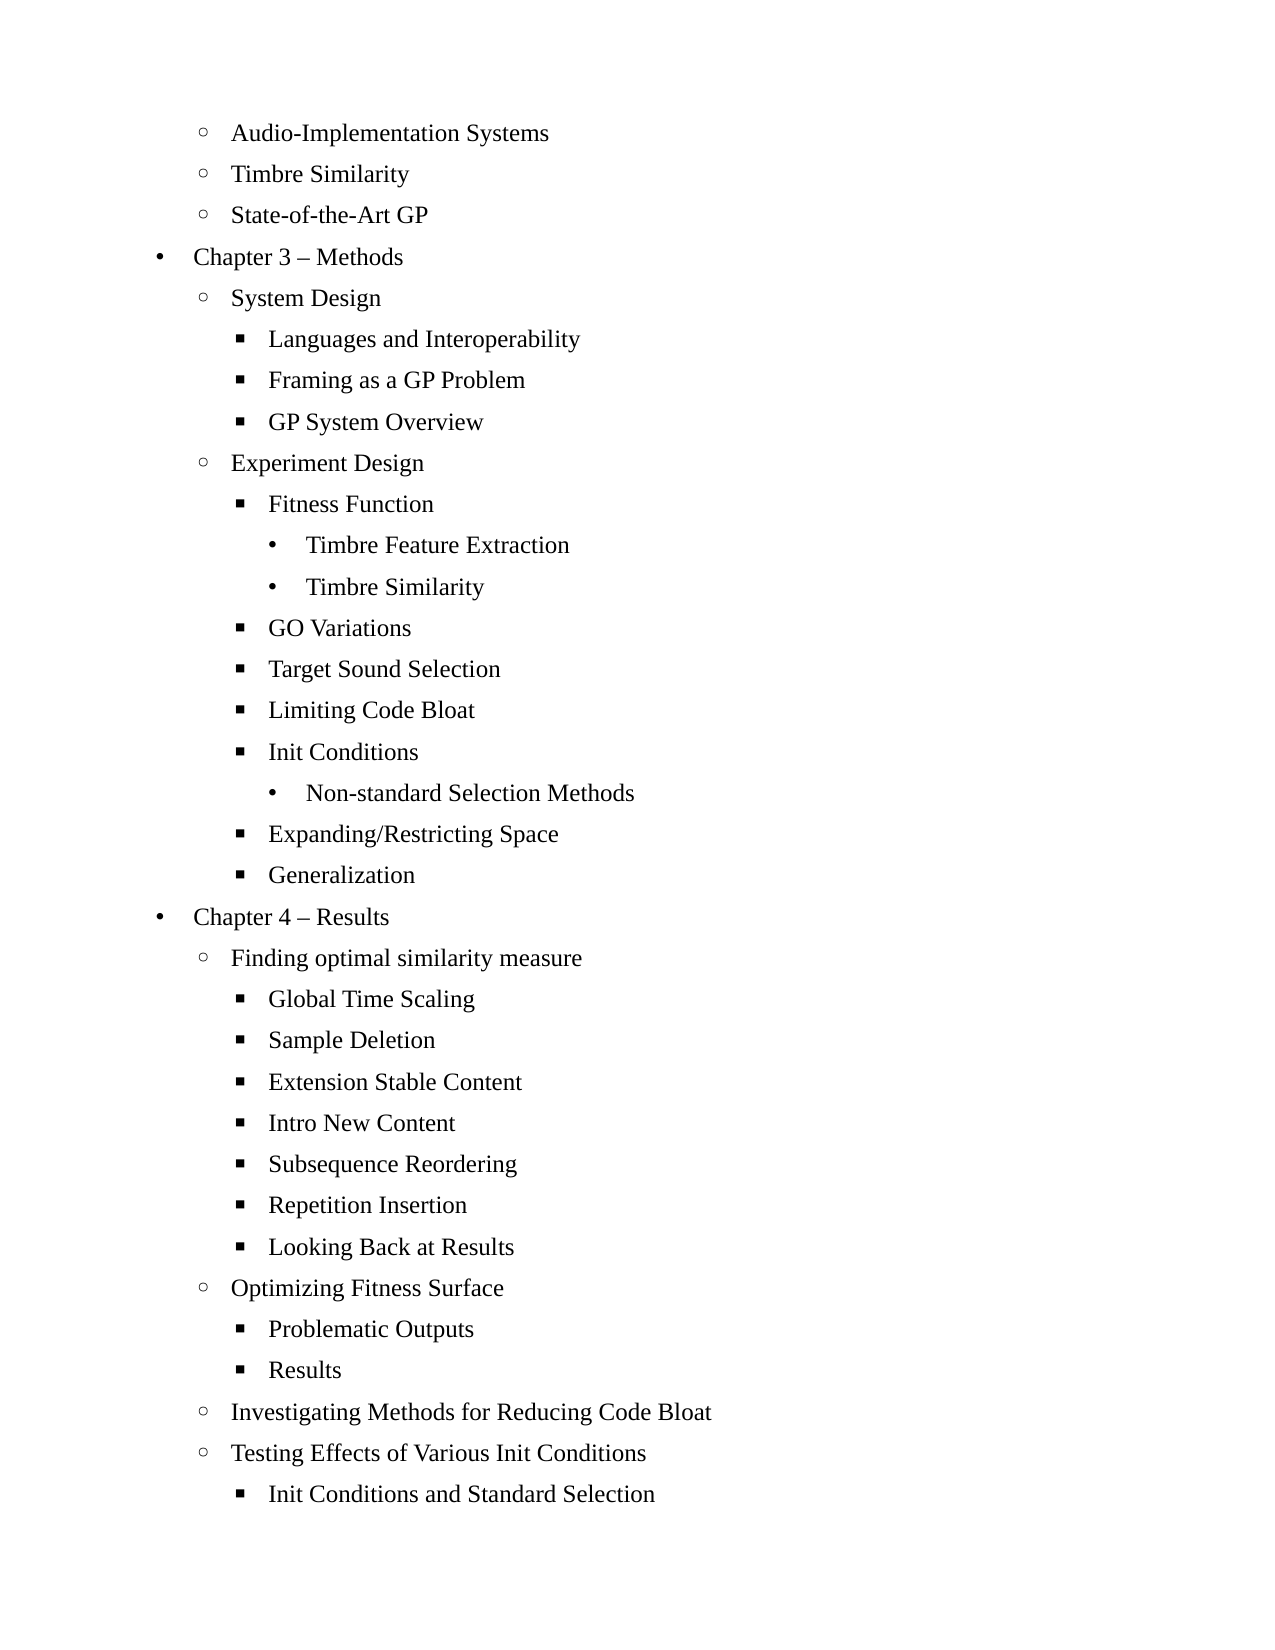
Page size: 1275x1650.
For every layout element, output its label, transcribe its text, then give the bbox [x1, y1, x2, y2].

list Chapter 4 – Results [156, 902, 1157, 931]
list Languages and Interoperability [231, 324, 1157, 353]
list Chapter 3 – Methods [156, 242, 1157, 271]
list Generalization [231, 861, 1157, 889]
list Experiment Design [193, 448, 1157, 477]
list GO Variations [231, 613, 1157, 642]
list Finding optimal similarity measure [193, 943, 1157, 972]
list Optimizing Fitness Surface [193, 1273, 1157, 1302]
list Timbre Feature Extraction [268, 531, 1157, 559]
list Framing as a GP Problem [231, 366, 1157, 394]
list Investigating Methods for Reducing Code Bloat [193, 1397, 1157, 1426]
list Init Conditions [231, 737, 1157, 766]
list GP System Overview [231, 407, 1157, 436]
list Extension Stable Content [231, 1067, 1157, 1096]
list Fitness Function [231, 489, 1157, 518]
list Results [231, 1356, 1157, 1384]
list Repetition Insertion [231, 1191, 1157, 1219]
list System Design [193, 283, 1157, 312]
list Sample Deletion [231, 1026, 1157, 1054]
list Expanding/Restricting Space [231, 819, 1157, 848]
list Looking Back at Results [231, 1232, 1157, 1261]
list Limiting Code Bloat [231, 696, 1157, 724]
list Global Time Scaling [231, 984, 1157, 1013]
list Timbre Similarity [193, 159, 1157, 188]
list Subsequence Reordering [231, 1149, 1157, 1178]
list Timbre Similarity [268, 572, 1157, 601]
list Problematic Outputs [231, 1314, 1157, 1343]
list Testing Effects of Various Init Conditions [193, 1438, 1157, 1467]
list Non-standard Selection Methods [268, 778, 1157, 807]
list Intro New Content [231, 1108, 1157, 1137]
list Init Conditions and Standard Selection [231, 1479, 1157, 1508]
list Audio-Implementation Systems [193, 118, 1157, 147]
list Target Sound Selection [231, 654, 1157, 683]
list State-of-the-Art GP [193, 201, 1157, 229]
